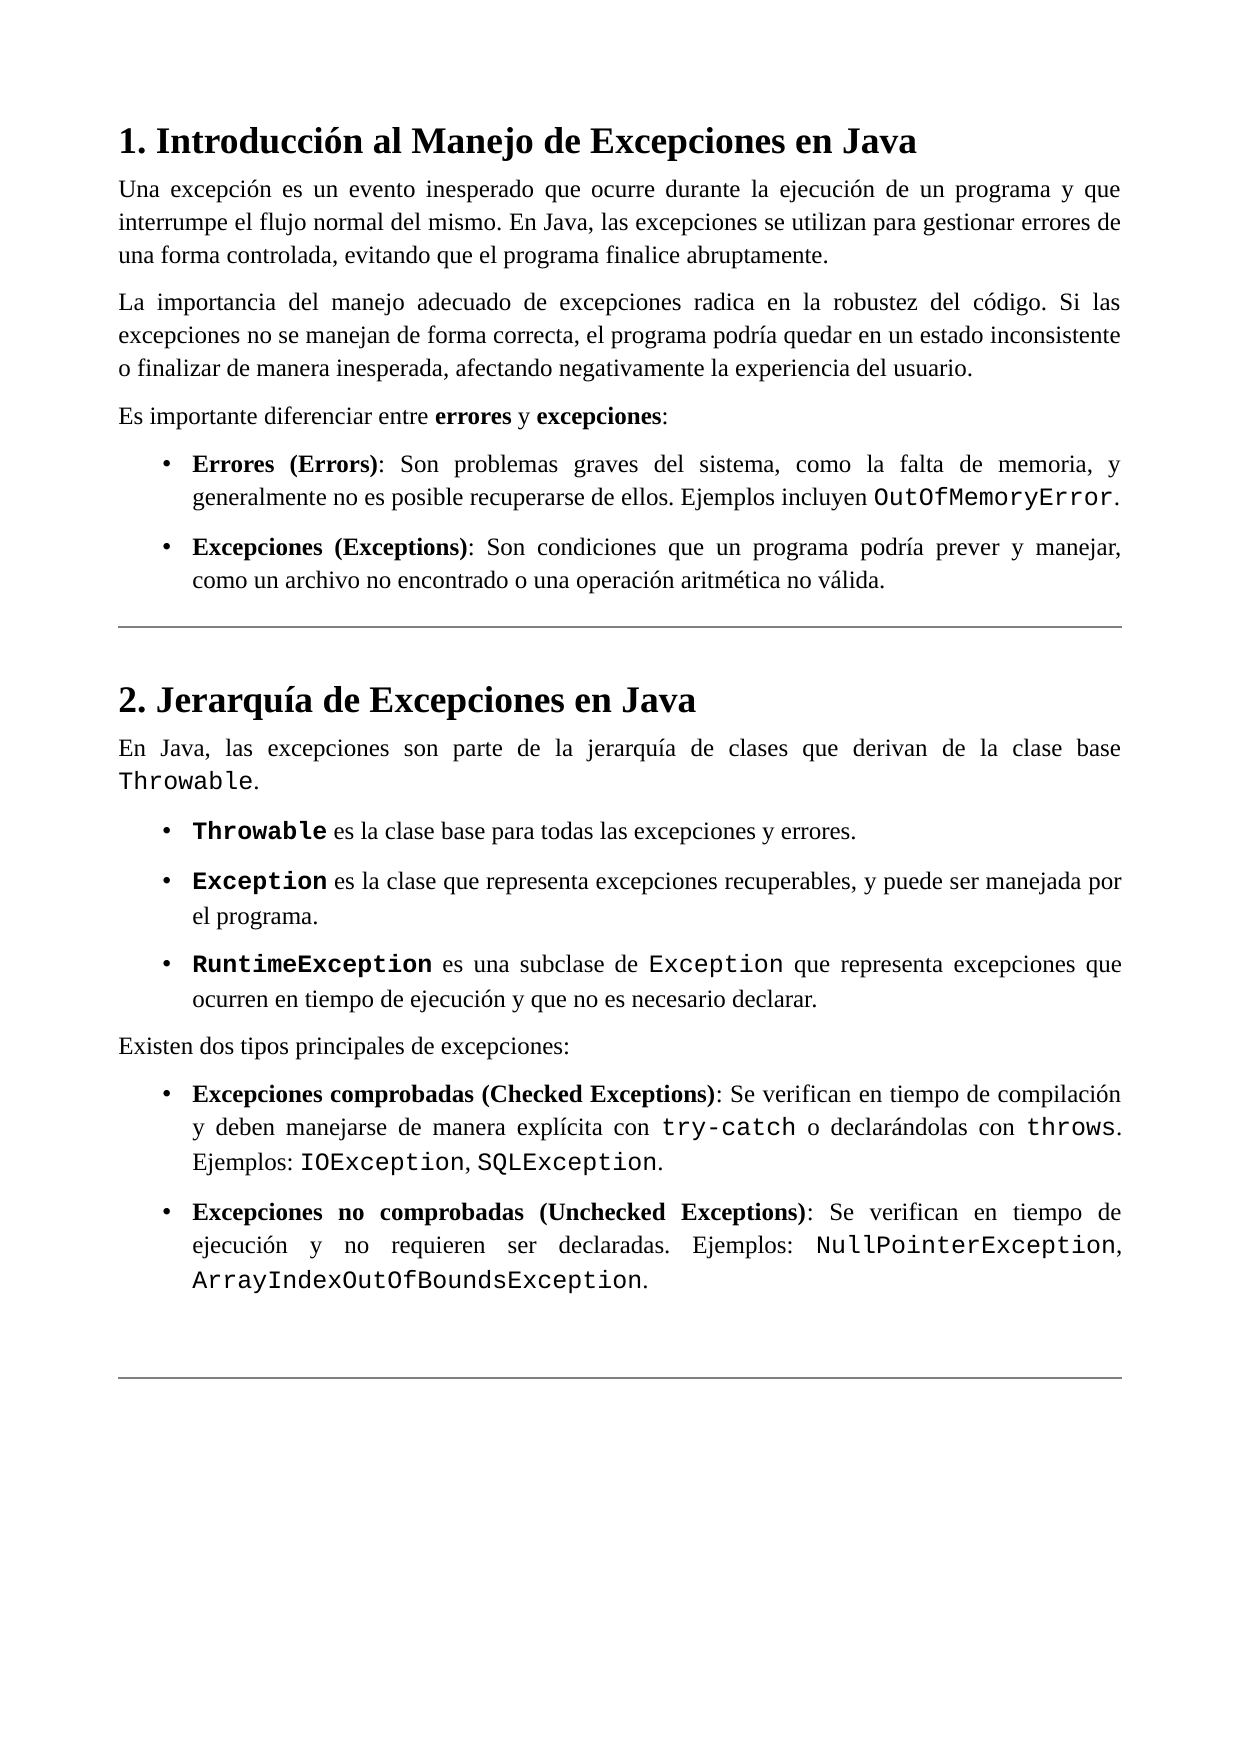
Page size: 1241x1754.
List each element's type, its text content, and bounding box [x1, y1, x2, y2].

list Throwable es la clase base para todas las excepciones y errores. [162, 816, 1122, 847]
subtitle 2. Jerarquía de Excepciones en Java [118, 677, 1122, 721]
text Es importante diferenciar entre errores y excepciones: [118, 401, 1122, 430]
list RuntimeException es una subclase de Exception que representa excepciones que ocurren en tiempo de ejecución y que no es necesario declarar. [162, 949, 1122, 1013]
list Excepciones no comprobadas (Unchecked Exceptions): Se verifican en tiempo de ejecución y no requieren ser declaradas. Ejemplos: NullPointerException, ArrayIndexOutOfBoundsException. [162, 1197, 1122, 1296]
list Excepciones comprobadas (Checked Exceptions): Se verifican en tiempo de compilación y deben manejarse de manera explícita con try-catch o declarándolas con throws. Ejemplos: IOException, SQLException. [162, 1079, 1122, 1178]
text En Java, las excepciones son parte de la jerarquía de clases que derivan de la clase base Throwable. [118, 733, 1122, 797]
list Excepciones (Exceptions): Son condiciones que un programa podría prever y manejar, como un archivo no encontrado o una operación aritmética no válida. [162, 532, 1122, 593]
text Una excepción es un evento inesperado que ocurre durante la ejecución de un programa y que interrumpe el flujo normal del mismo. En Java, las excepciones se utilizan para gestionar errores de una forma controlada, evitando que el programa finalice abruptamente. [118, 174, 1122, 268]
text La importancia del manejo adecuado de excepciones radica en la robustez del código. Si las excepciones no se manejan de forma correcta, el programa podría quedar en un estado inconsistente o finalizar de manera inesperada, afectando negativamente la experiencia del usuario. [118, 287, 1122, 382]
subtitle 1. Introducción al Manejo de Excepciones en Java [118, 118, 1122, 161]
list Errores (Errors): Son problemas graves del sistema, como la falta de memoria, y generalmente no es posible recuperarse de ellos. Ejemplos incluyen OutOfMemoryError. [162, 449, 1122, 512]
text Existen dos tipos principales de excepciones: [118, 1031, 1122, 1060]
list Exception es la clase que representa excepciones recuperables, y puede ser manejada por el programa. [162, 866, 1122, 930]
